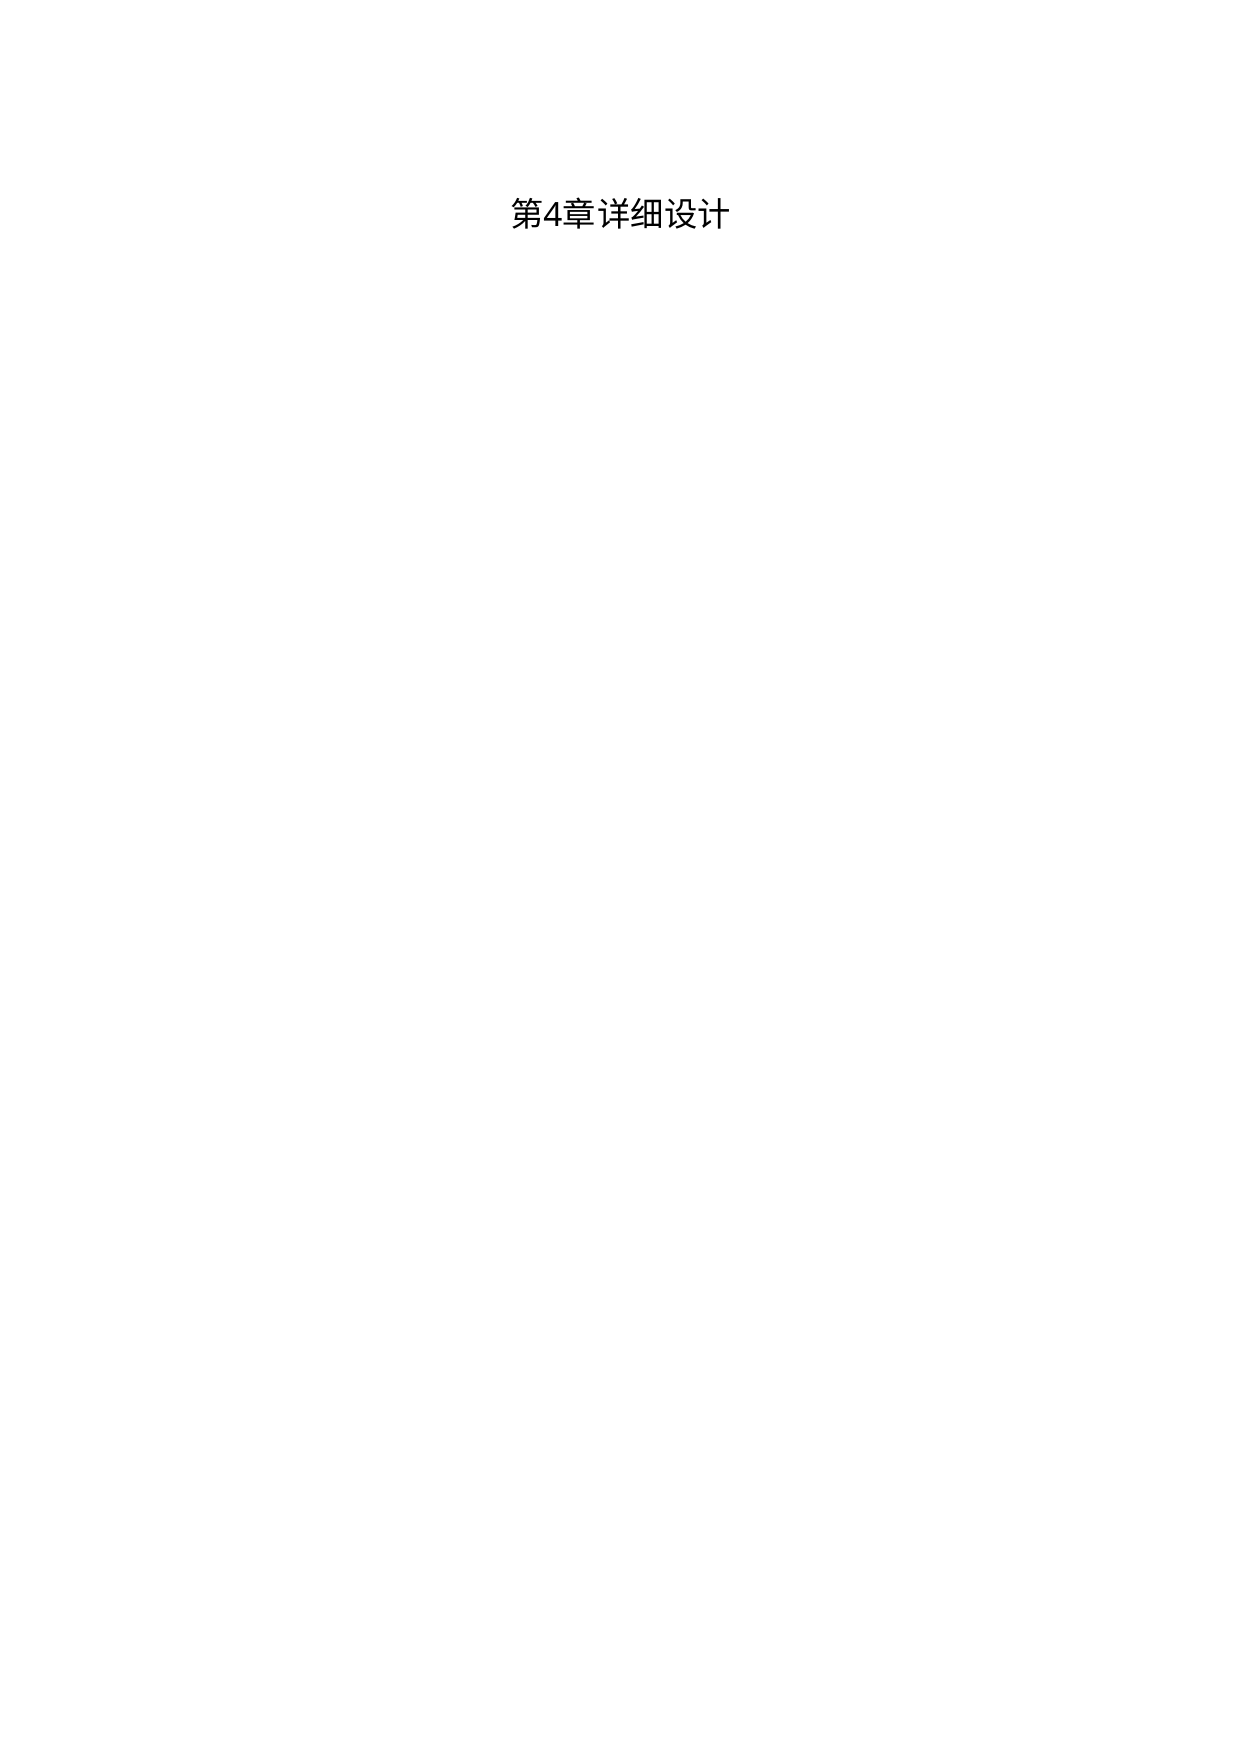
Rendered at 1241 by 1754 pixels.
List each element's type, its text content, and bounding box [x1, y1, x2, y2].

subtitle 详细设计 [118, 188, 1122, 236]
